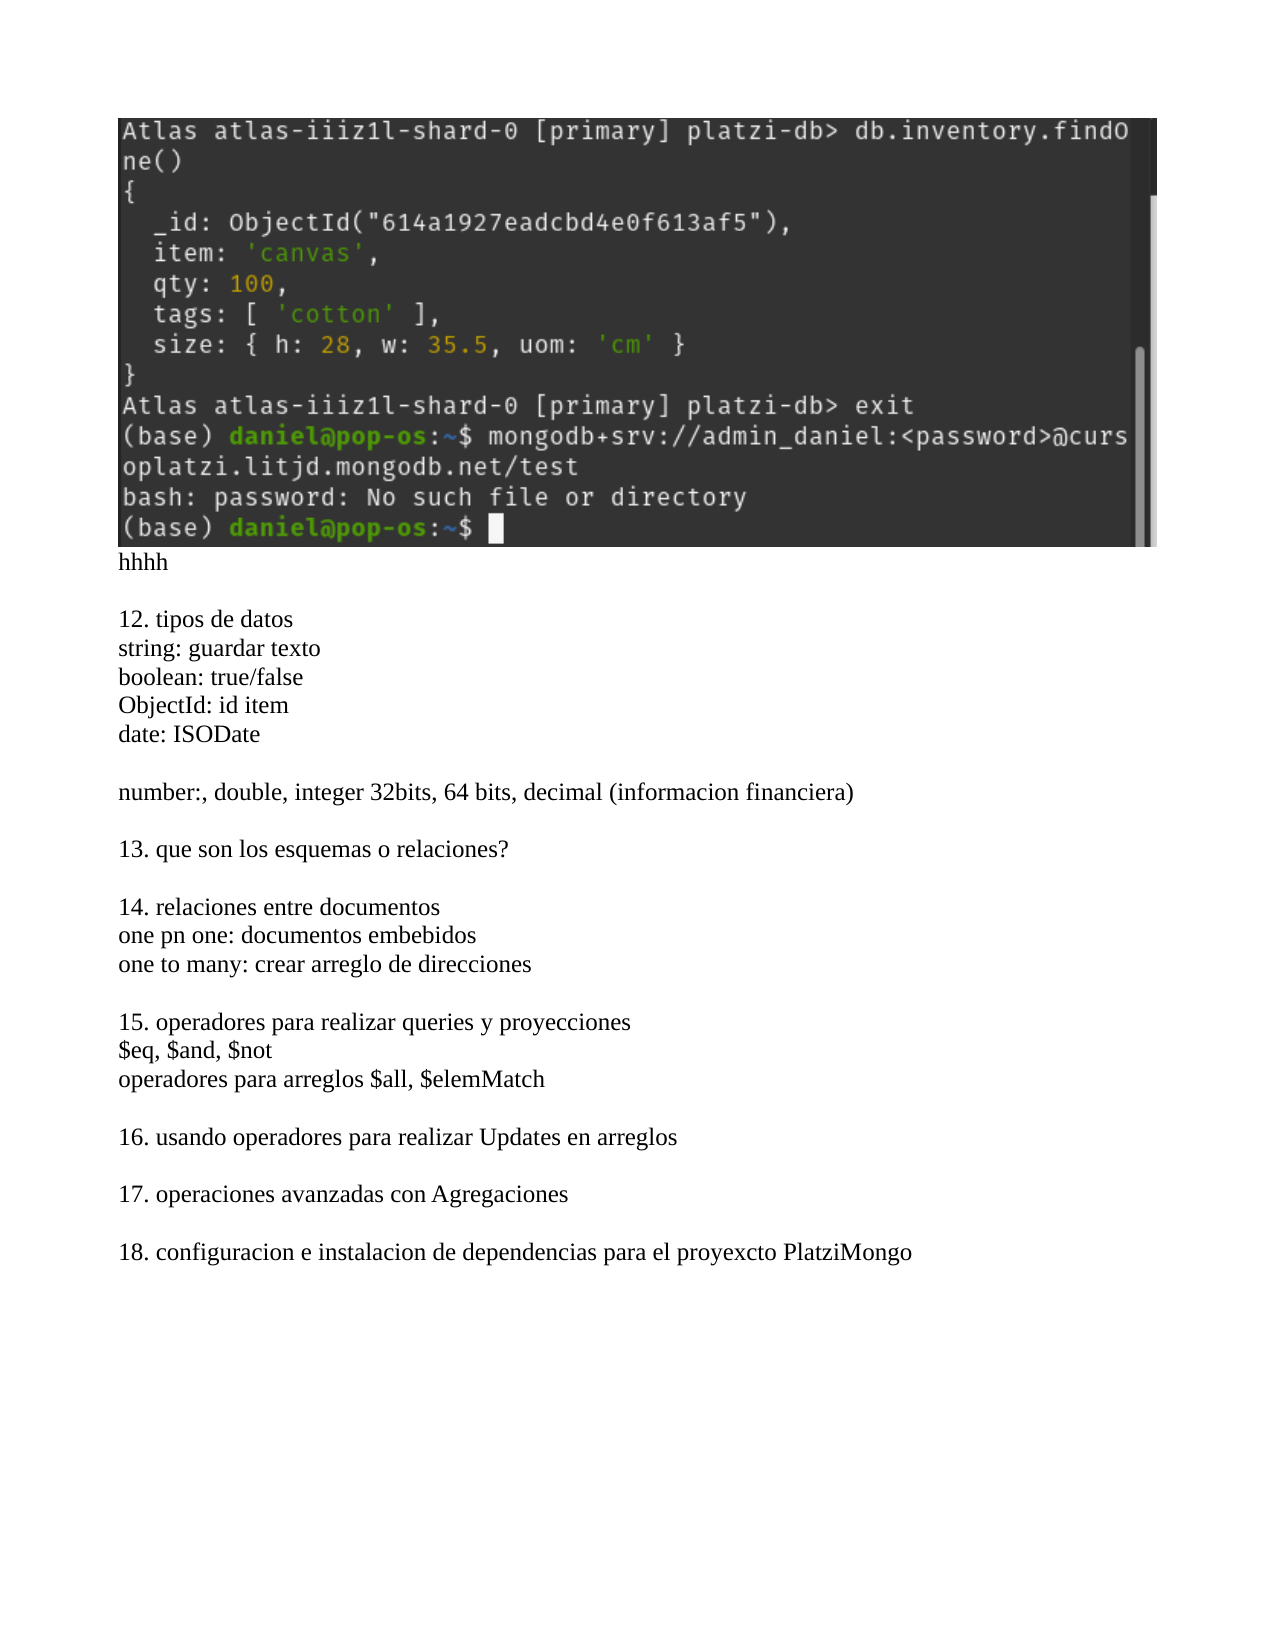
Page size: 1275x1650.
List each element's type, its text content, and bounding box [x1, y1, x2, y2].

text 12. tipos de datos [118, 604, 1157, 633]
text $eq, $and, $not [118, 1035, 1157, 1064]
text date: ISODate [118, 719, 1157, 748]
text 16. usando operadores para realizar Updates en arreglos [118, 1122, 1157, 1150]
text 18. configuracion e instalacion de dependencias para el proyexcto PlatziMongo [118, 1237, 1157, 1265]
text hhhh [118, 547, 1157, 575]
text boolean: true/false [118, 662, 1157, 690]
text 15. operadores para realizar queries y proyecciones [118, 1007, 1157, 1035]
text ObjectId: id item [118, 690, 1157, 719]
text 17. operaciones avanzadas con Agregaciones [118, 1179, 1157, 1208]
picture [118, 118, 1157, 547]
text operadores para arreglos $all, $elemMatch [118, 1064, 1157, 1093]
text number:, double, integer 32bits, 64 bits, decimal (informacion financiera) [118, 777, 1157, 805]
text 13. que son los esquemas o relaciones? [118, 834, 1157, 863]
text 14. relaciones entre documentos [118, 892, 1157, 920]
text one to many: crear arreglo de direcciones [118, 949, 1157, 978]
text string: guardar texto [118, 633, 1157, 662]
text one pn one: documentos embebidos [118, 920, 1157, 949]
